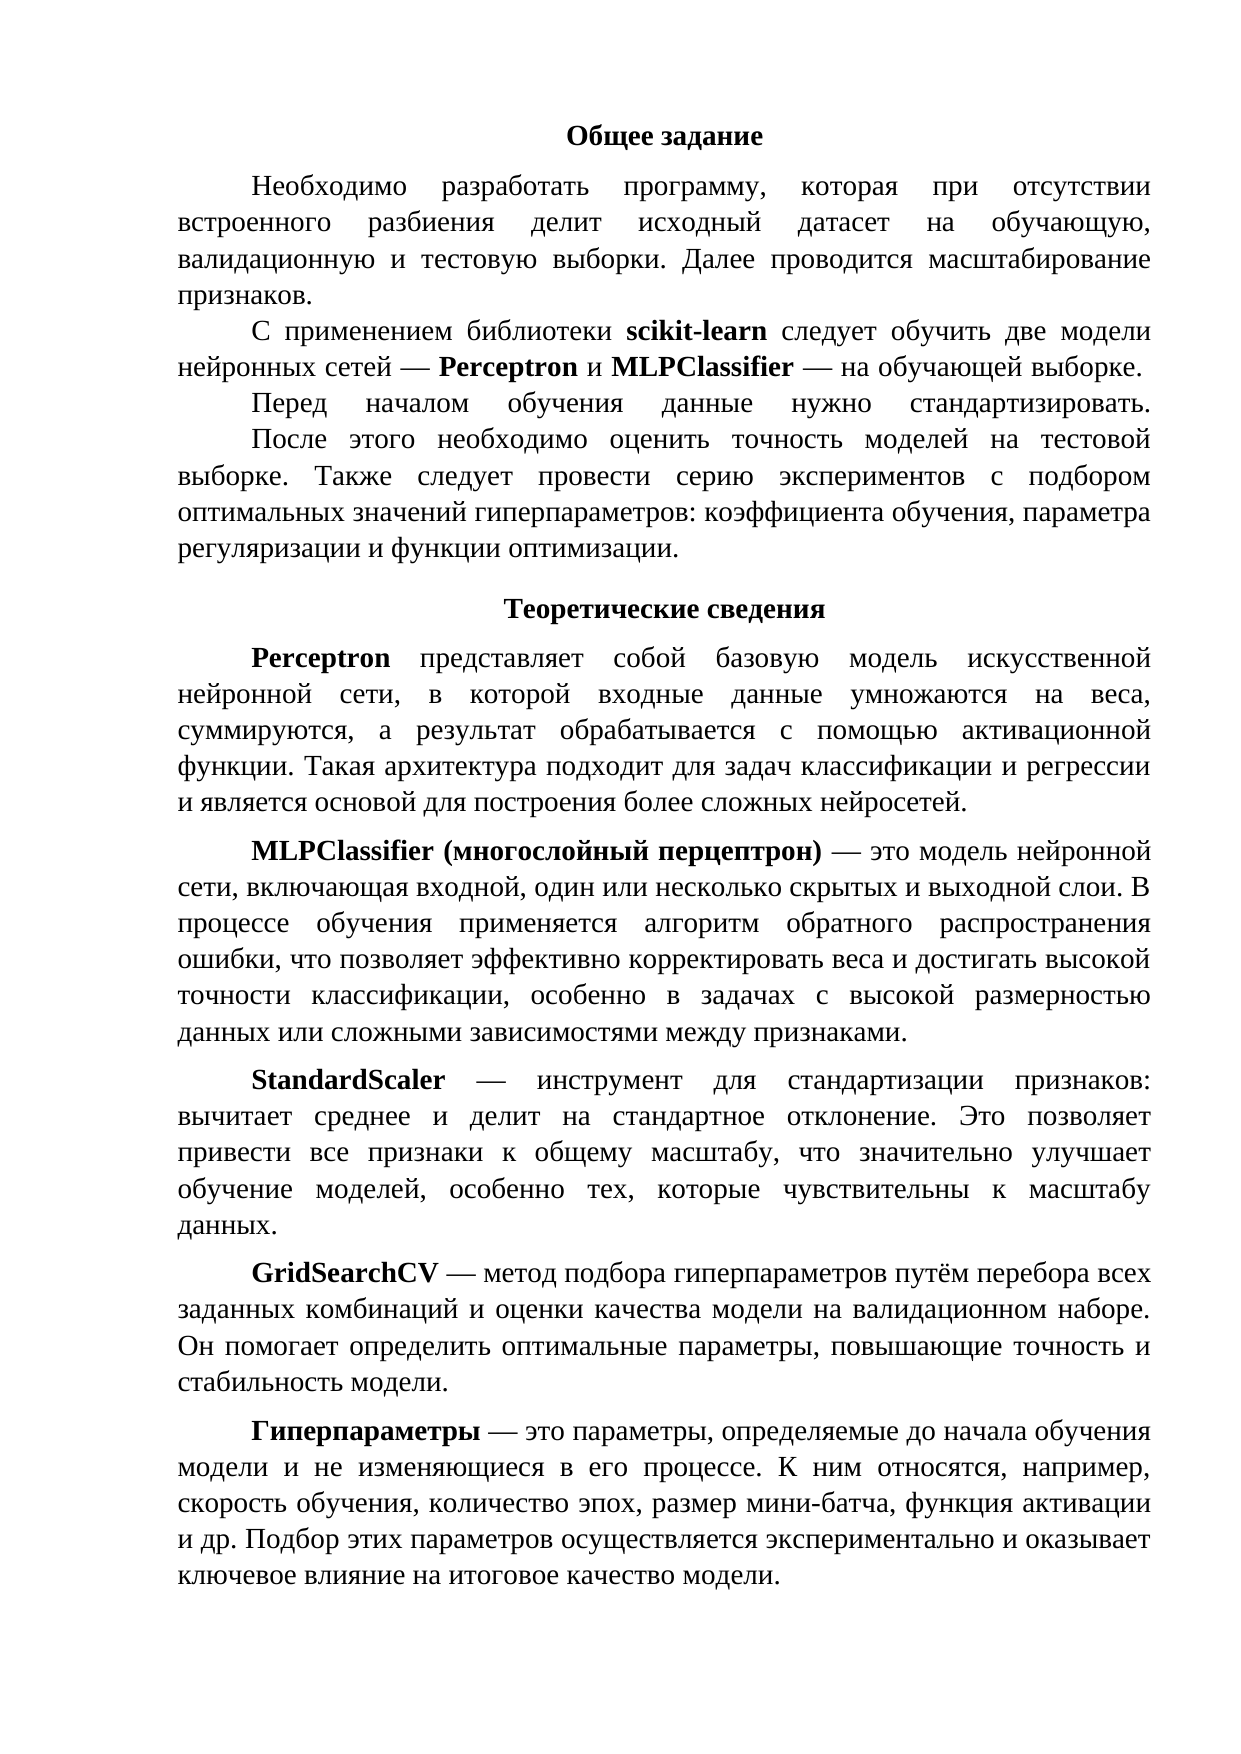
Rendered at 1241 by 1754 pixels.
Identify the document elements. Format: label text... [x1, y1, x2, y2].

text StandardScaler — инструмент для стандартизации признаков: вычитает среднее и делит на стандартное отклонение. Это позволяет привести все признаки к общему масштабу, что значительно улучшает обучение моделей, особенно тех, которые чувствительны к масштабу данных. [177, 1062, 1152, 1240]
text MLPClassifier (многослойный перцептрон) — это модель нейронной сети, включающая входной, один или несколько скрытых и выходной слои. В процессе обучения применяется алгоритм обратного распространения ошибки, что позволяет эффективно корректировать веса и достигать высокой точности классификации, особенно в задачах с высокой размерностью данных или сложными зависимостями между признаками. [177, 833, 1152, 1047]
subtitle Теоретические сведения [177, 591, 1152, 624]
text Гиперпараметры — это параметры, определяемые до начала обучения модели и не изменяющиеся в его процессе. К ним относятся, например, скорость обучения, количество эпох, размер мини-батча, функция активации и др. Подбор этих параметров осуществляется экспериментально и оказывает ключевое влияние на итоговое качество модели. [177, 1413, 1152, 1591]
text GridSearchCV — метод подбора гиперпараметров путём перебора всех заданных комбинаций и оценки качества модели на валидационном наборе. Он помогает определить оптимальные параметры, повышающие точность и стабильность модели. [177, 1256, 1152, 1397]
subtitle Общее задание [177, 118, 1152, 152]
text Необходимо разработать программу, которая при отсутствии встроенного разбиения делит исходный датасет на обучающую, валидационную и тестовую выборки. Далее проводится масштабирование признаков. С применением библиотеки scikit-learn следует обучить две модели нейронных сетей — Perceptron и MLPClassifier — на обучающей выборке. Перед началом обучения данные нужно стандартизировать. После этого необходимо оценить точность моделей на тестовой выборке. Также следует провести серию экспериментов с подбором оптимальных значений гиперпараметров: коэффициента обучения, параметра регуляризации и функции оптимизации. [177, 168, 1152, 563]
text Perceptron представляет собой базовую модель искусственной нейронной сети, в которой входные данные умножаются на веса, суммируются, а результат обрабатывается с помощью активационной функции. Такая архитектура подходит для задач классификации и регрессии и является основой для построения более сложных нейросетей. [177, 640, 1152, 818]
